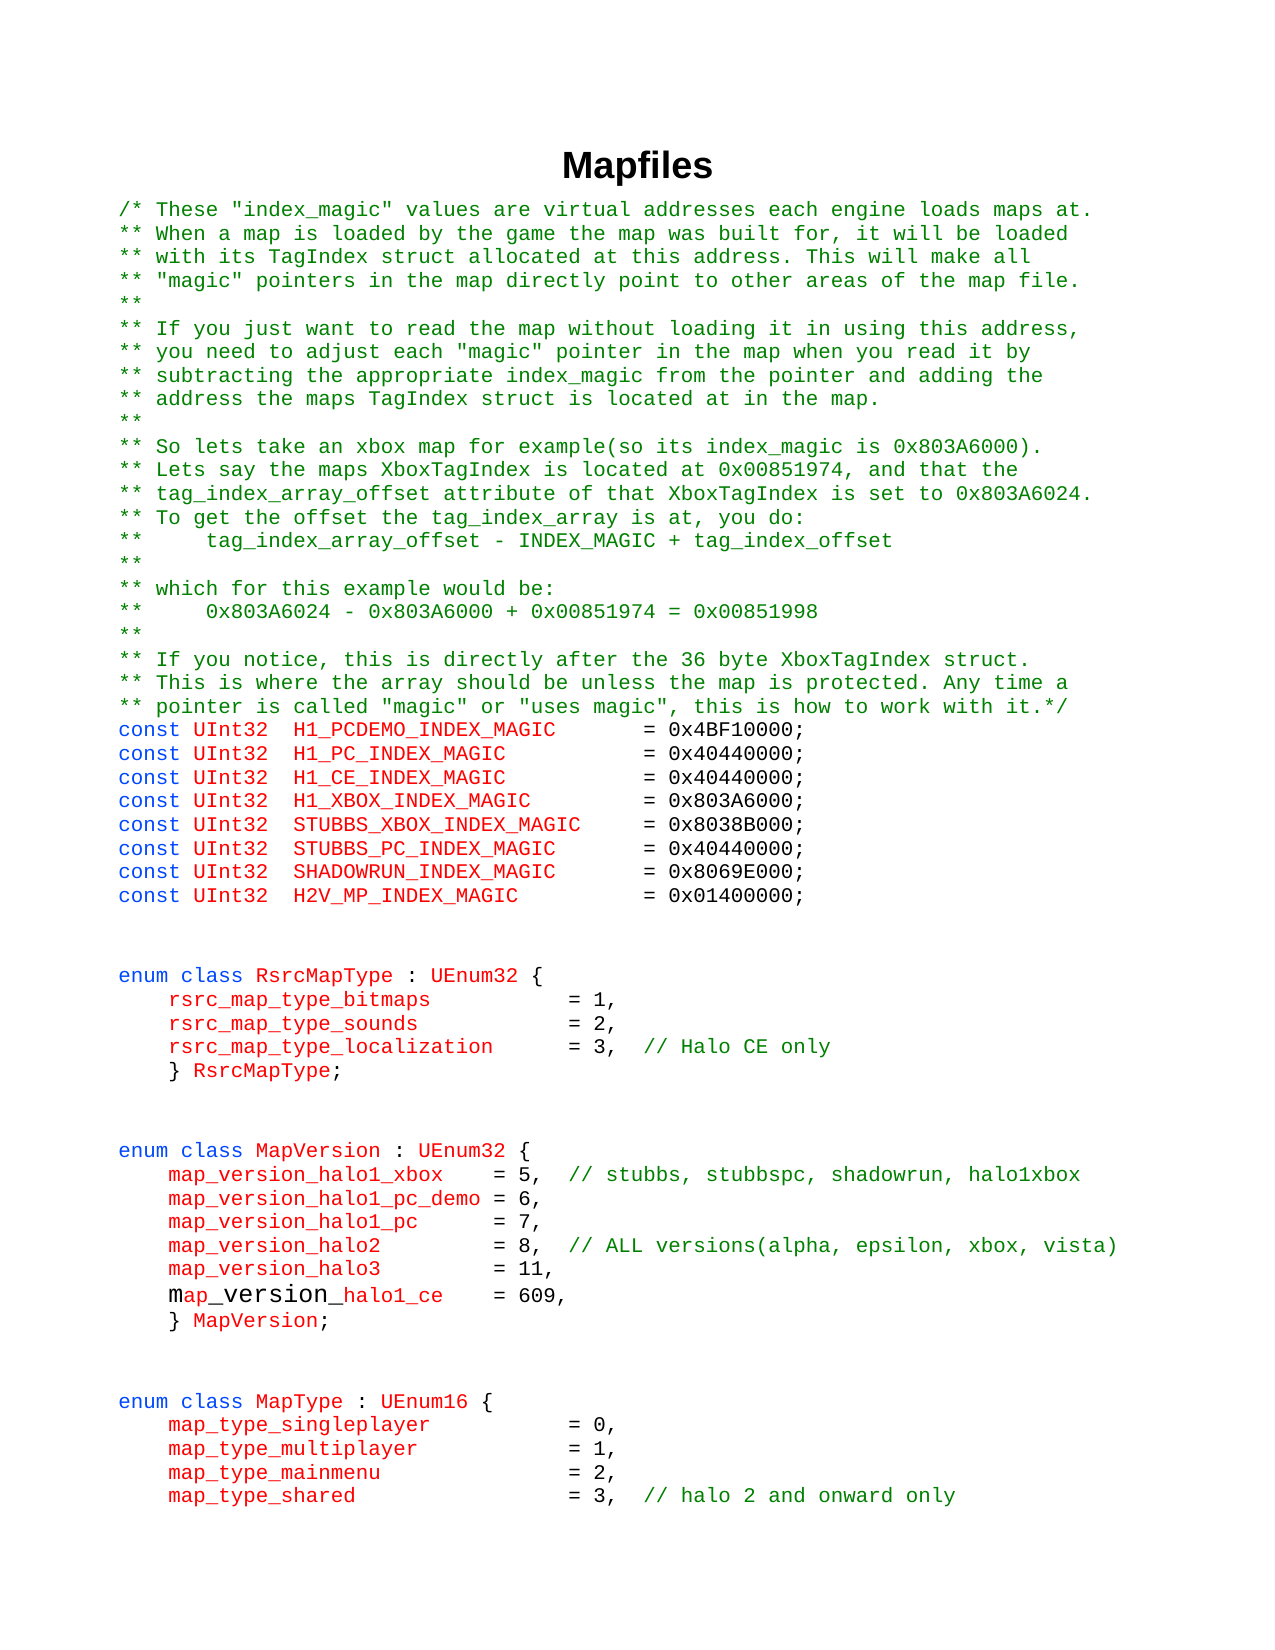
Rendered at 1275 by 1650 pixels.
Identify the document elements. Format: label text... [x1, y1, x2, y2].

text map_version_halo1_ce = 609, } MapVersion; [118, 1282, 1157, 1334]
text ** pointer is called "magic" or "uses magic", this is how to work with it.*/ [118, 696, 1157, 719]
text ** subtracting the appropriate index_magic from the pointer and adding the [118, 365, 1157, 388]
text const UInt32 H2V_MP_INDEX_MAGIC = 0x01400000; [118, 885, 1157, 909]
text map_type_shared = 3, // halo 2 and onward only [118, 1485, 1157, 1509]
text ** which for this example would be: [118, 578, 1157, 601]
text const UInt32 SHADOWRUN_INDEX_MAGIC = 0x8069E000; [118, 861, 1157, 885]
text const UInt32 H1_PC_INDEX_MAGIC = 0x40440000; [118, 743, 1157, 767]
text ** "magic" pointers in the map directly point to other areas of the map file. [118, 270, 1157, 294]
text const UInt32 STUBBS_PC_INDEX_MAGIC = 0x40440000; [118, 838, 1157, 861]
text ** [118, 412, 1157, 436]
text ** If you notice, this is directly after the 36 byte XboxTagIndex struct. [118, 648, 1157, 672]
text map_type_singleplayer = 0, [118, 1414, 1157, 1438]
text rsrc_map_type_localization = 3, // Halo CE only } RsrcMapType; [118, 1036, 1157, 1083]
text ** If you just want to read the map without loading it in using this address, [118, 317, 1157, 341]
text const UInt32 H1_PCDEMO_INDEX_MAGIC = 0x4BF10000; [118, 719, 1157, 743]
text const UInt32 H1_CE_INDEX_MAGIC = 0x40440000; [118, 767, 1157, 790]
text ** tag_index_array_offset attribute of that XboxTagIndex is set to 0x803A6024. [118, 483, 1157, 507]
text map_type_multiplayer = 1, [118, 1438, 1157, 1462]
text ** So lets take an xbox map for example(so its index_magic is 0x803A6000). [118, 436, 1157, 459]
text ** Lets say the maps XboxTagIndex is located at 0x00851974, and that the [118, 459, 1157, 483]
text ** 0x803A6024 - 0x803A6000 + 0x00851974 = 0x00851998 [118, 601, 1157, 625]
text /* These "index_magic" values are virtual addresses each engine loads maps at. [118, 199, 1157, 223]
text ** tag_index_array_offset - INDEX_MAGIC + tag_index_offset [118, 530, 1157, 554]
text ** address the maps TagIndex struct is located at in the map. [118, 388, 1157, 412]
text ** When a map is loaded by the game the map was built for, it will be loaded [118, 223, 1157, 247]
text ** [118, 625, 1157, 648]
text ** with its TagIndex struct allocated at this address. This will make all [118, 247, 1157, 270]
text map_version_halo1_xbox = 5, // stubbs, stubbspc, shadowrun, halo1xbox [118, 1164, 1157, 1187]
text ** To get the offset the tag_index_array is at, you do: [118, 507, 1157, 530]
text const UInt32 H1_XBOX_INDEX_MAGIC = 0x803A6000; [118, 790, 1157, 814]
text map_version_halo3 = 11, [118, 1258, 1157, 1282]
subtitle Mapfiles [118, 143, 1157, 187]
text map_version_halo1_pc = 7, [118, 1211, 1157, 1235]
text map_version_halo1_pc_demo = 6, [118, 1187, 1157, 1211]
text ** [118, 554, 1157, 578]
text const UInt32 STUBBS_XBOX_INDEX_MAGIC = 0x8038B000; [118, 814, 1157, 838]
text rsrc_map_type_bitmaps = 1, [118, 989, 1157, 1013]
text map_version_halo2 = 8, // ALL versions(alpha, epsilon, xbox, vista) [118, 1235, 1157, 1258]
text enum class MapVersion : UEnum32 { [118, 1140, 1157, 1164]
text map_type_mainmenu = 2, [118, 1462, 1157, 1485]
text enum class MapType : UEnum16 { [118, 1391, 1157, 1414]
text enum class RsrcMapType : UEnum32 { [118, 965, 1157, 989]
text ** [118, 294, 1157, 317]
text ** you need to adjust each "magic" pointer in the map when you read it by [118, 341, 1157, 365]
text rsrc_map_type_sounds = 2, [118, 1013, 1157, 1036]
text ** This is where the array should be unless the map is protected. Any time a [118, 672, 1157, 696]
